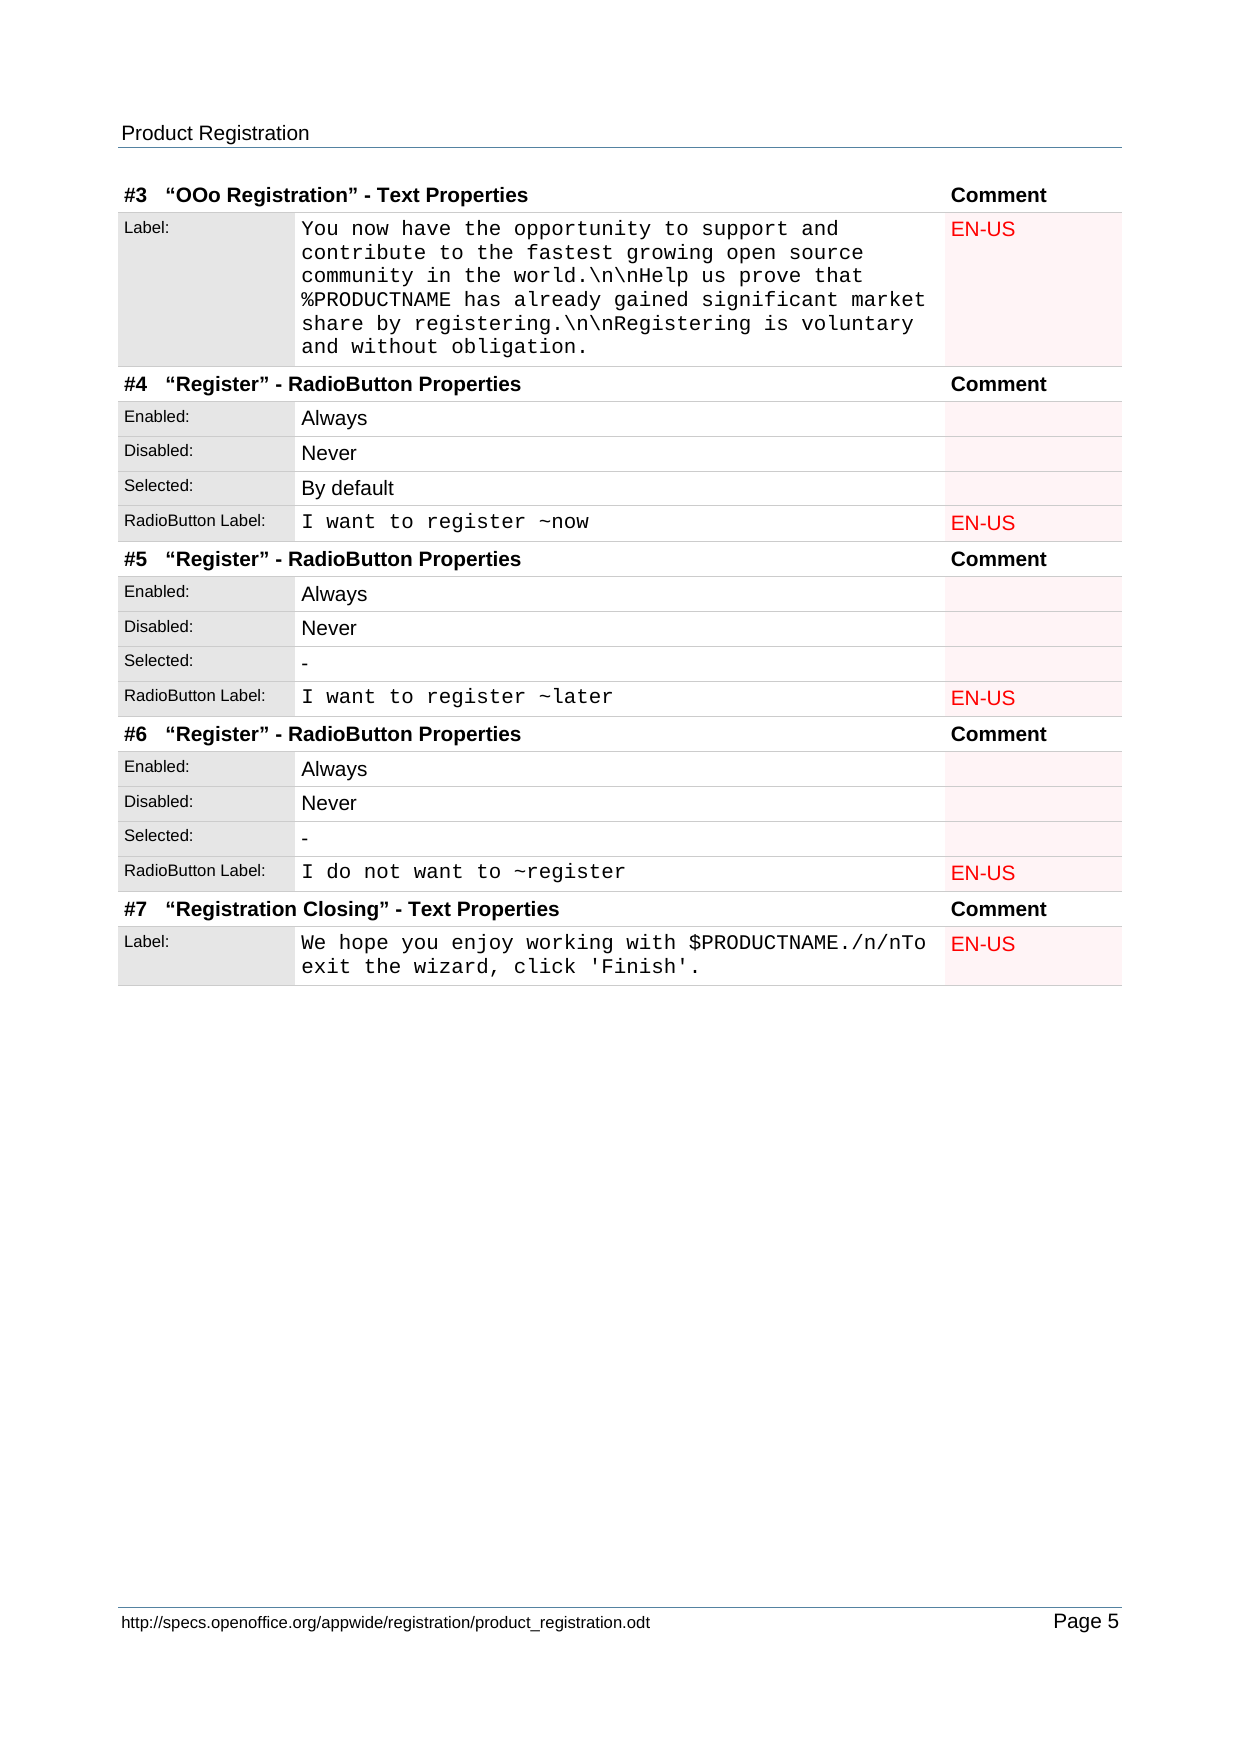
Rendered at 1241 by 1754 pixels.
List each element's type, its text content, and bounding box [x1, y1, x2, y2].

table_cell RadioButton Label: [118, 506, 295, 541]
table_header “Register” - RadioButton Properties [118, 367, 945, 401]
table_cell Never [295, 437, 945, 471]
table_cell EN-US [945, 927, 1122, 985]
table_cell [945, 612, 1122, 646]
table_cell EN-US [945, 682, 1122, 716]
table_header “OOo Registration” - Text Properties [118, 177, 945, 212]
table_cell I want to register ~now [295, 506, 945, 541]
table_cell Never [295, 787, 945, 821]
table_cell Selected: [118, 647, 295, 681]
table_header Comment [945, 367, 1122, 401]
table_cell You now have the opportunity to support and contribute to the fastest growing open source community in the world.\n\nHelp us prove that %PRODUCTNAME has already gained significant market share by registering.\n\nRegistering is voluntary and without obligation. [295, 213, 945, 366]
table_cell I do not want to ~register [295, 857, 945, 891]
table_header Comment [945, 717, 1122, 751]
table_header Comment [945, 542, 1122, 576]
table_cell Label: [118, 213, 295, 366]
table_cell [945, 437, 1122, 471]
table_cell Label: [118, 927, 295, 985]
table_cell RadioButton Label: [118, 857, 295, 891]
table_cell [945, 472, 1122, 505]
table_cell [945, 577, 1122, 611]
table_header Comment [945, 892, 1122, 926]
table_cell Always [295, 577, 945, 611]
table_cell Enabled: [118, 577, 295, 611]
table_cell - [295, 822, 945, 856]
table_cell Always [295, 752, 945, 786]
table_cell Disabled: [118, 437, 295, 471]
table_cell [945, 787, 1122, 821]
table_cell [945, 402, 1122, 436]
table_cell [945, 752, 1122, 786]
table_header “Register” - RadioButton Properties [118, 717, 945, 751]
table_cell [945, 822, 1122, 856]
table_header “Register” - RadioButton Properties [118, 542, 945, 576]
table_cell [945, 647, 1122, 681]
table_cell Disabled: [118, 787, 295, 821]
table_cell Enabled: [118, 752, 295, 786]
table_cell EN-US [945, 857, 1122, 891]
table_cell Selected: [118, 472, 295, 505]
table_cell EN-US [945, 506, 1122, 541]
table_cell Selected: [118, 822, 295, 856]
table_cell RadioButton Label: [118, 682, 295, 716]
table_header “Registration Closing” - Text Properties [118, 892, 945, 926]
table_cell EN-US [945, 213, 1122, 366]
table_cell I want to register ~later [295, 682, 945, 716]
table_cell We hope you enjoy working with $PRODUCTNAME./n/nTo exit the wizard, click 'Finish'. [295, 927, 945, 985]
table_cell By default [295, 472, 945, 505]
table_cell Always [295, 402, 945, 436]
table_header Comment [945, 177, 1122, 212]
table_cell Never [295, 612, 945, 646]
table_cell Enabled: [118, 402, 295, 436]
table_cell - [295, 647, 945, 681]
table_cell Disabled: [118, 612, 295, 646]
